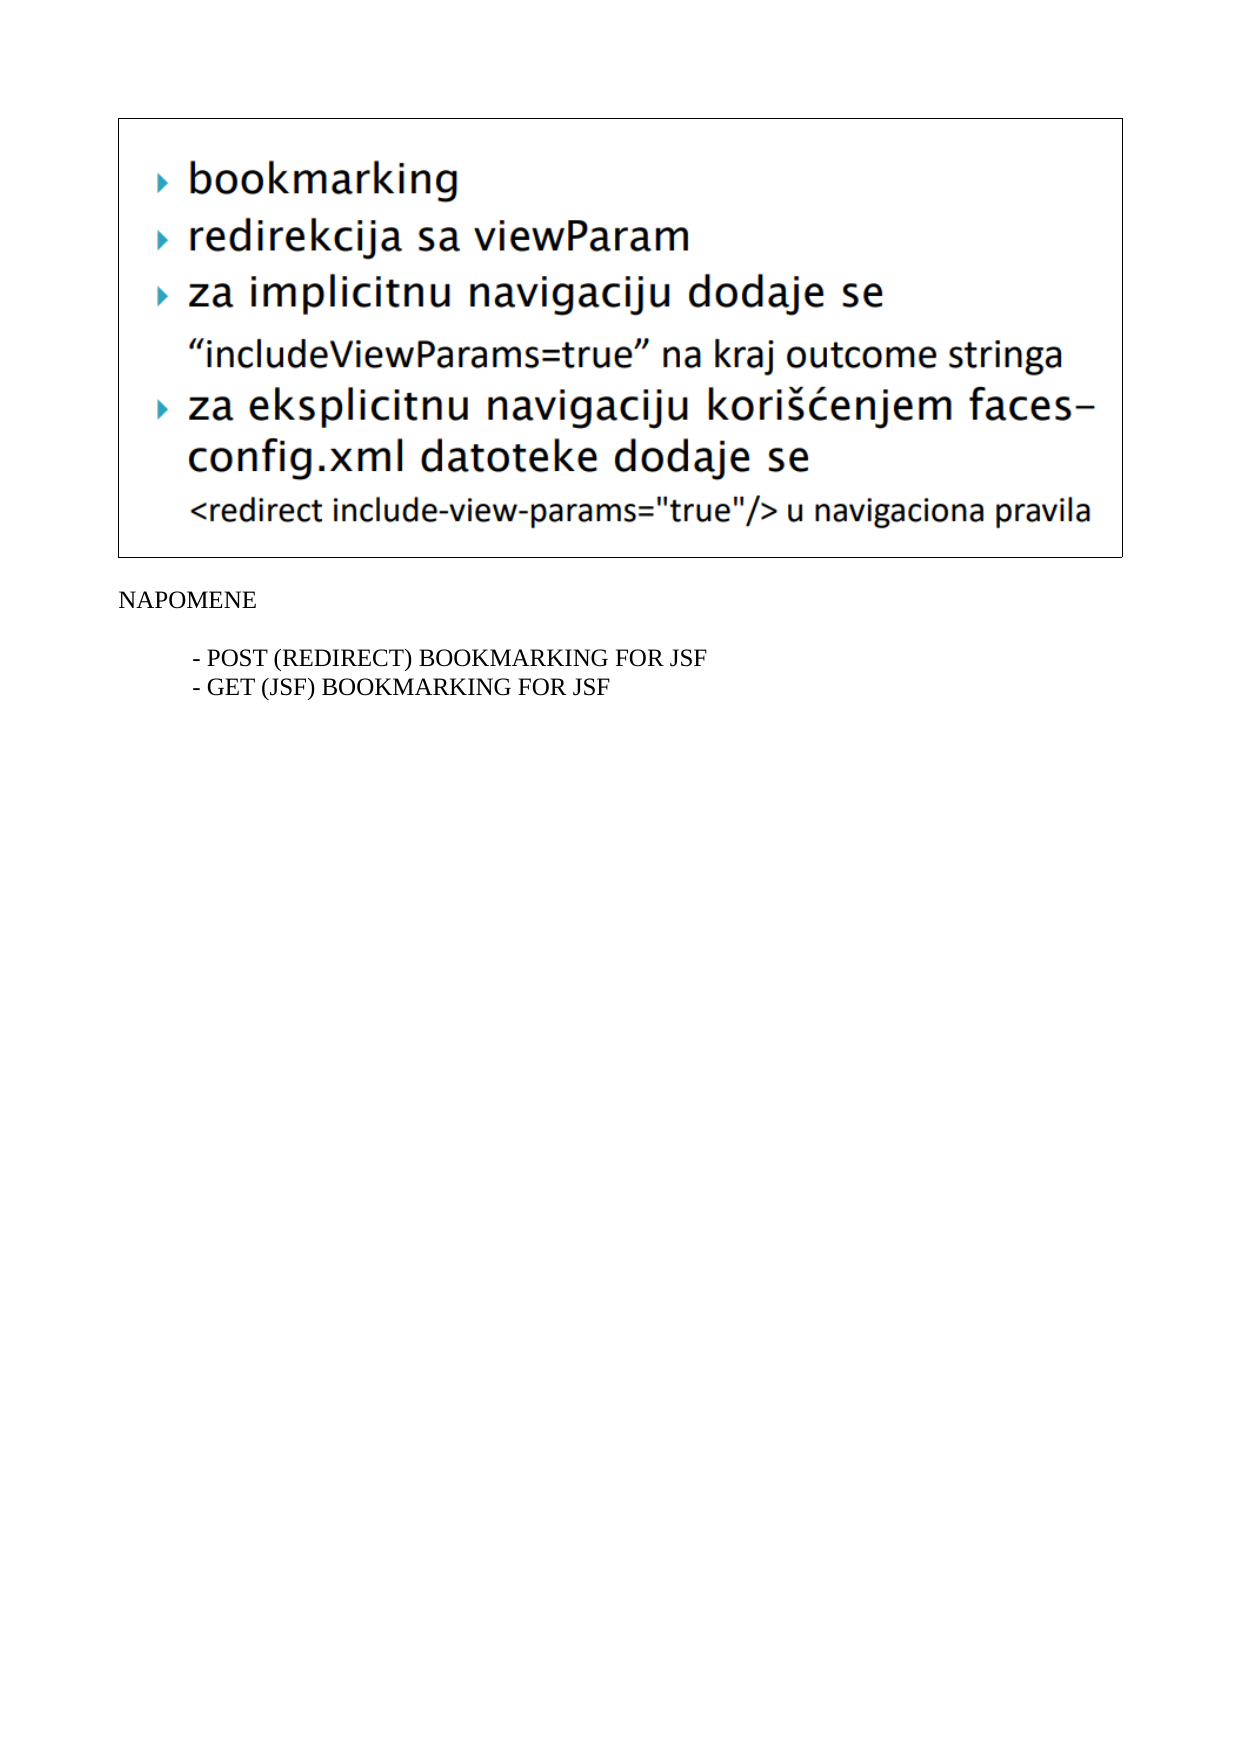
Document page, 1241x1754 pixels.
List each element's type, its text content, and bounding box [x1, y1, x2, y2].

text NAPOMENE [118, 586, 1122, 614]
text - POST (REDIRECT) BOOKMARKING FOR JSF [118, 643, 1122, 672]
picture [121, 121, 1119, 554]
text - GET (JSF) BOOKMARKING FOR JSF [118, 672, 1122, 701]
